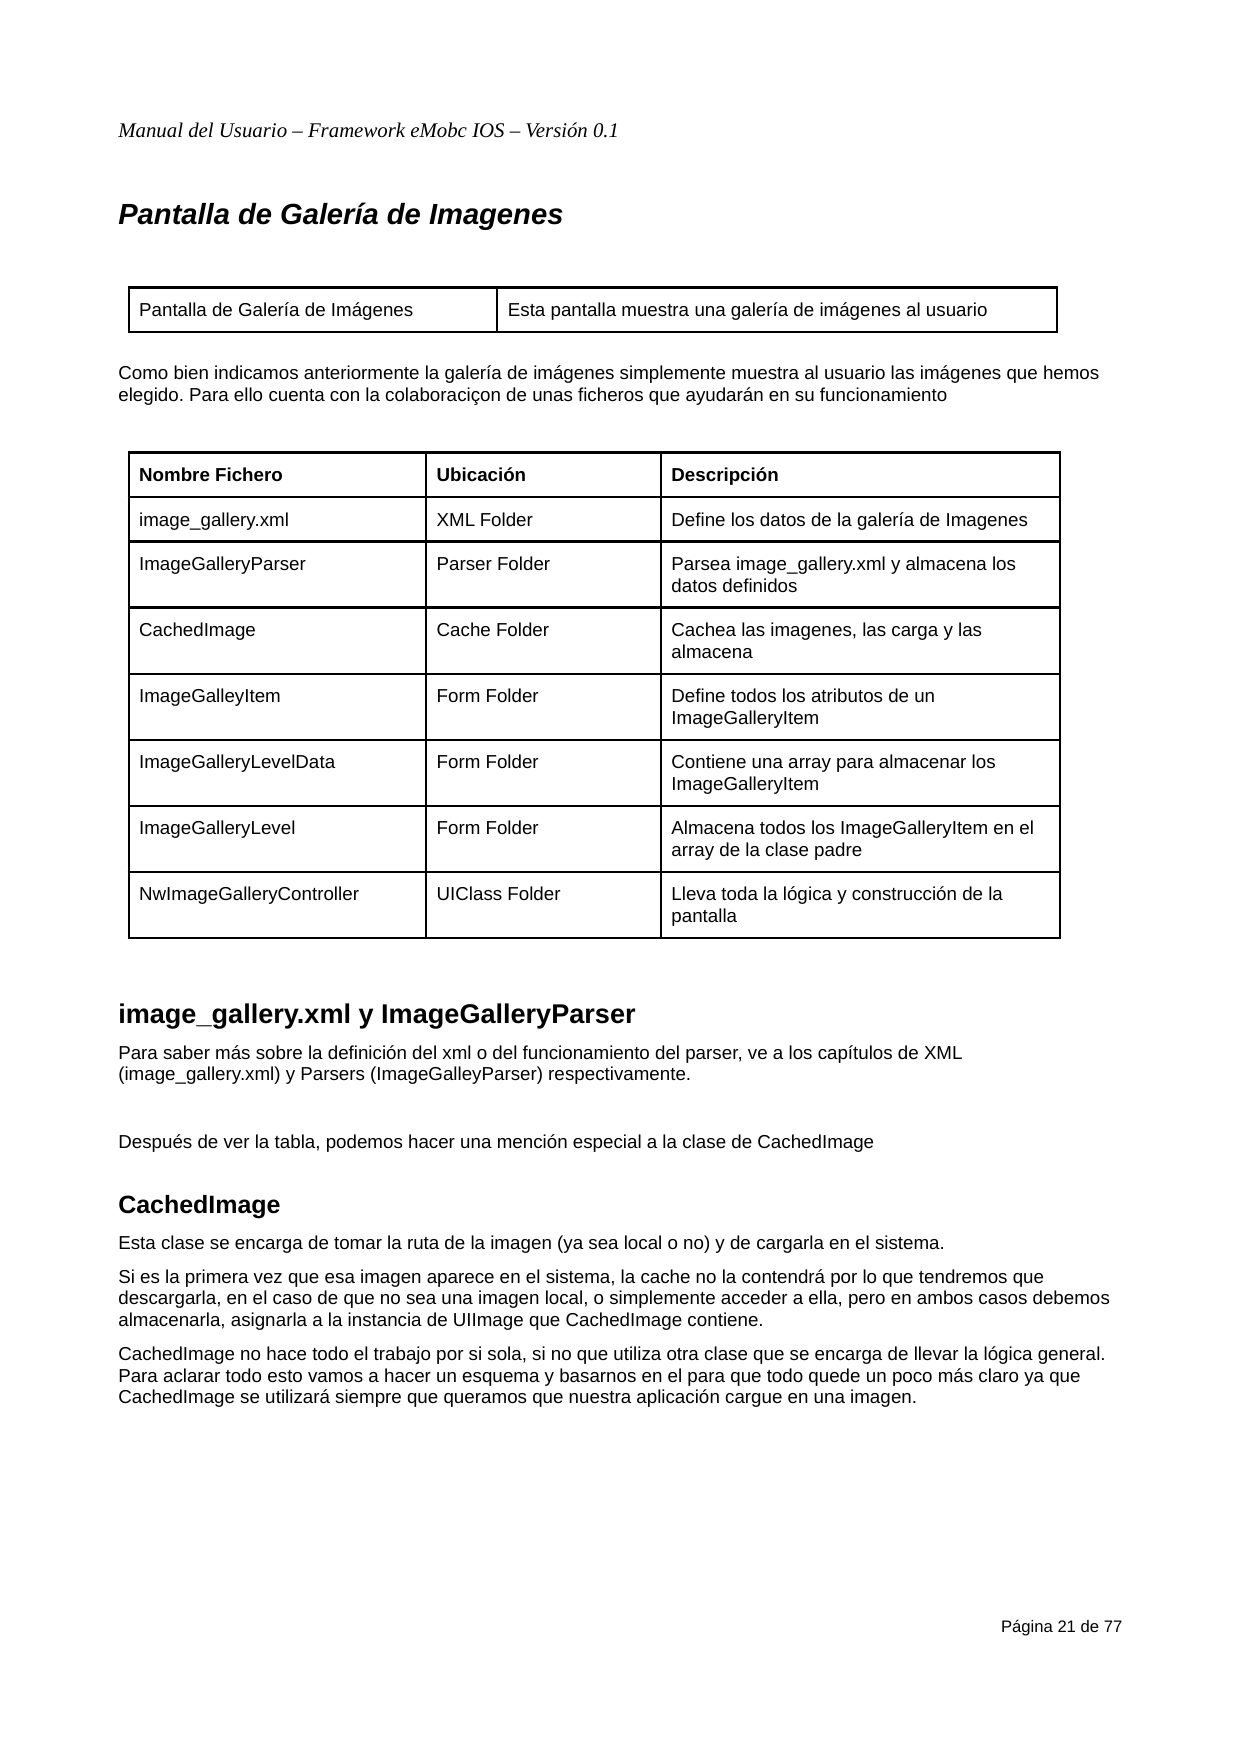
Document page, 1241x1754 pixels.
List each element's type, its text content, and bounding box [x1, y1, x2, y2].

subtitle CachedImage [118, 1190, 1122, 1219]
subtitle Pantalla de Galería de Imagenes [118, 197, 1122, 230]
subtitle image_gallery.xml y ImageGalleryParser [118, 998, 1122, 1029]
table_cell Form Folder [427, 807, 660, 871]
table_cell image_gallery.xml [130, 498, 425, 540]
table_cell UIClass Folder [427, 873, 660, 937]
text Después de ver la tabla, podemos hacer una mención especial a la clase de CachedImage [118, 1131, 1122, 1153]
table_cell Parser Folder [427, 543, 660, 606]
text Para saber más sobre la definición del xml o del funcionamiento del parser, ve a los capítulos de XML (image_gallery.xml) y Parsers (ImageGalleyParser) respectivamente. [118, 1042, 1122, 1085]
table_header Descripción [662, 454, 1059, 496]
table_cell Contiene una array para almacenar los ImageGalleryItem [662, 741, 1059, 804]
table_cell ImageGalleryLevel [130, 807, 425, 871]
table_header Pantalla de Galería de Imágenes [130, 289, 496, 331]
table_cell ImageGalleryLevelData [130, 741, 425, 804]
table_cell Almacena todos los ImageGalleryItem en el array de la clase padre [662, 807, 1059, 871]
text Si es la primera vez que esa imagen aparece en el sistema, la cache no la contendrá por lo que tendremos que descargarla, en el caso de que no sea una imagen local, o simplemente acceder a ella, pero en ambos casos debemos almacenarla, asignarla a la instancia de UIImage que CachedImage contiene. [118, 1266, 1122, 1330]
table_header Nombre Fichero [130, 454, 425, 496]
table_cell Define los datos de la galería de Imagenes [662, 498, 1059, 540]
table_cell NwImageGalleryController [130, 873, 425, 937]
table_cell Cachea las imagenes, las carga y las almacena [662, 609, 1059, 672]
table_cell Cache Folder [427, 609, 660, 672]
table_header Ubicación [427, 454, 660, 496]
table_cell Lleva toda la lógica y construcción de la pantalla [662, 873, 1059, 937]
table_cell Define todos los atributos de un ImageGalleryItem [662, 675, 1059, 738]
text Esta clase se encarga de tomar la ruta de la imagen (ya sea local o no) y de cargarla en el sistema. [118, 1232, 1122, 1253]
table_cell CachedImage [130, 609, 425, 672]
table_cell Form Folder [427, 741, 660, 804]
table_cell ImageGalleyItem [130, 675, 425, 738]
table_cell Parsea image_gallery.xml y almacena los datos definidos [662, 543, 1059, 606]
text Como bien indicamos anteriormente la galería de imágenes simplemente muestra al usuario las imágenes que hemos elegido. Para ello cuenta con la colaboraciçon de unas ficheros que ayudarán en su funcionamiento [118, 362, 1122, 405]
table_cell XML Folder [427, 498, 660, 540]
table_header Esta pantalla muestra una galería de imágenes al usuario [498, 289, 1056, 331]
table_cell Form Folder [427, 675, 660, 738]
table_cell ImageGalleryParser [130, 543, 425, 606]
text CachedImage no hace todo el trabajo por si sola, si no que utiliza otra clase que se encarga de llevar la lógica general. Para aclarar todo esto vamos a hacer un esquema y basarnos en el para que todo quede un poco más claro ya que CachedImage se utilizará siempre que queramos que nuestra aplicación cargue en una imagen. [118, 1343, 1122, 1407]
